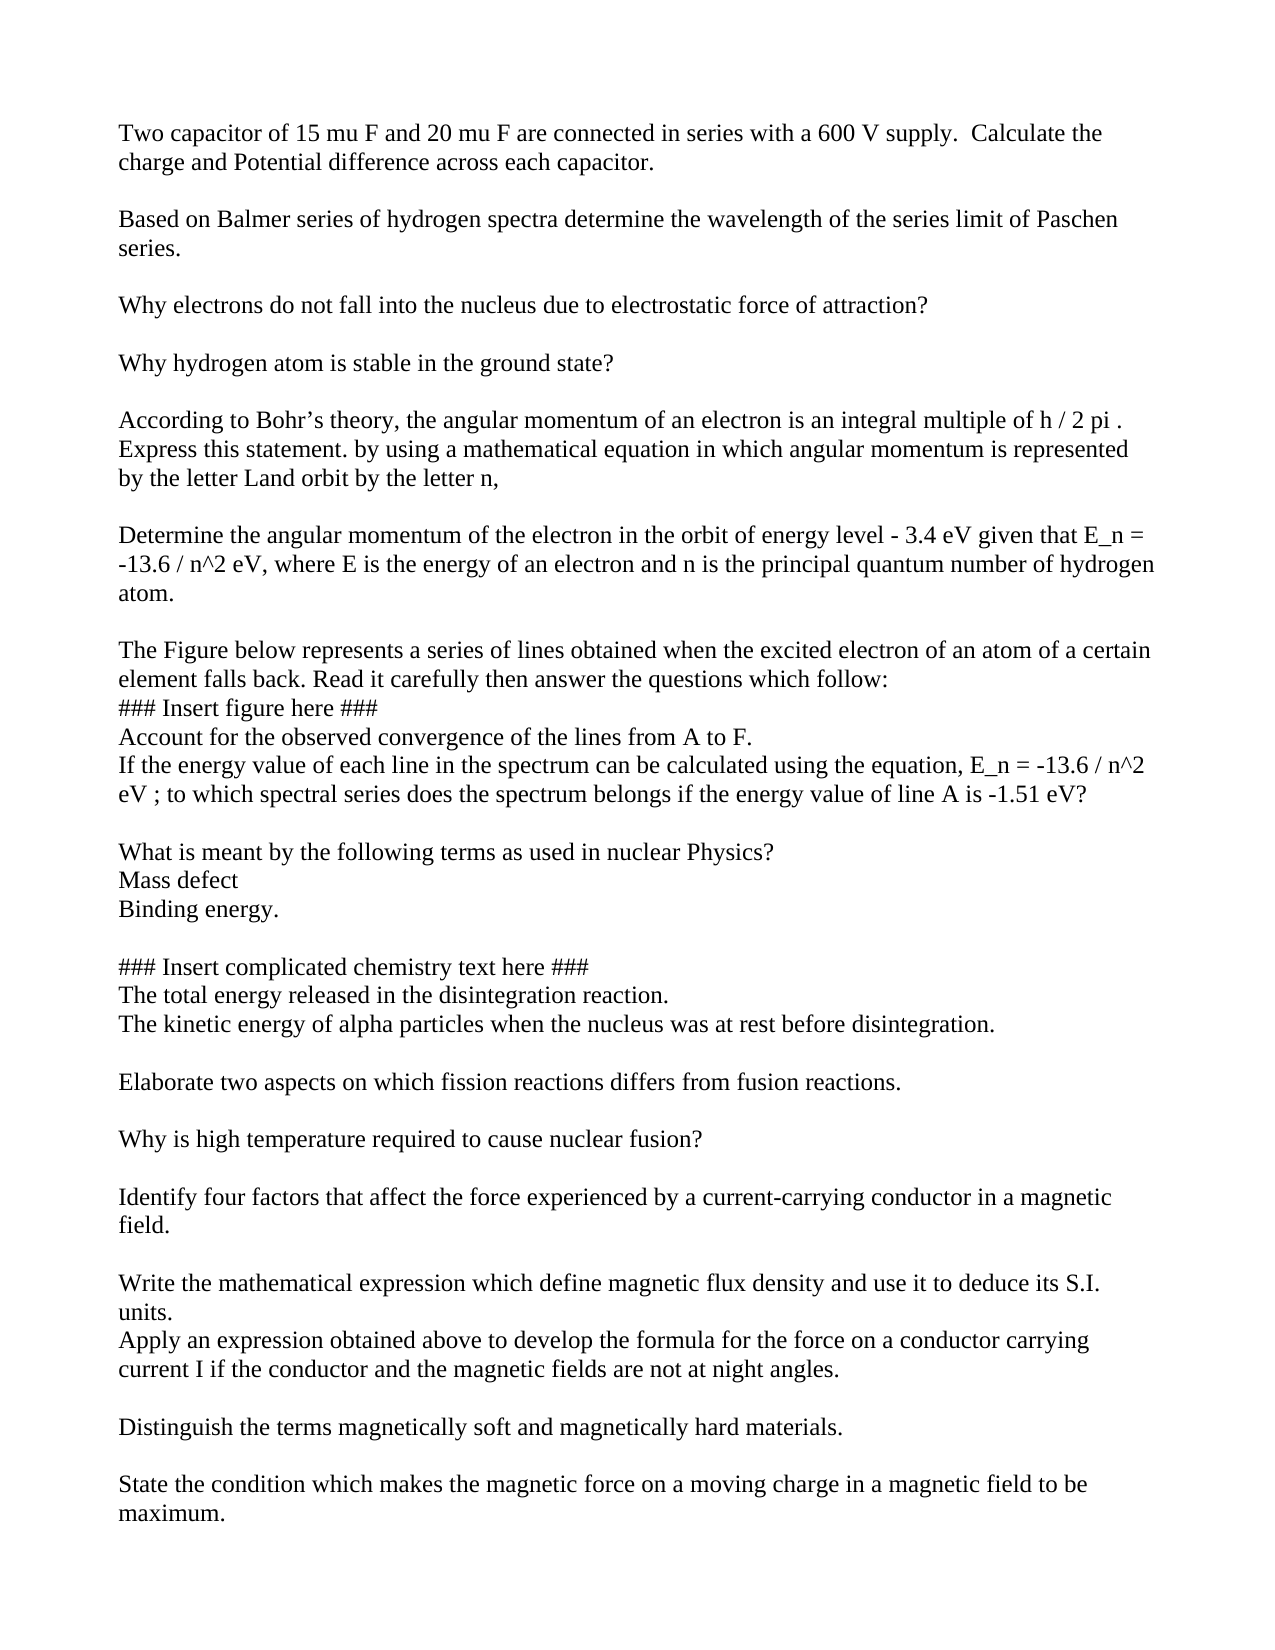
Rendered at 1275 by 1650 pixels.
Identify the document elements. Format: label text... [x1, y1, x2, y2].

text Identify four factors that affect the force experienced by a current-carrying conductor in a magnetic field. [118, 1182, 1157, 1239]
text ### Insert figure here ### [118, 693, 1157, 722]
text Determine the angular momentum of the electron in the orbit of energy level - 3.4 eV given that E_n = -13.6 / n^2 eV, where E is the energy of an electron and n is the principal quantum number of hydrogen atom. [118, 521, 1157, 607]
text Elaborate two aspects on which fission reactions differs from fusion reactions. [118, 1067, 1157, 1096]
text Apply an expression obtained above to develop the formula for the force on a conductor carrying current I if the conductor and the magnetic fields are not at night angles. [118, 1326, 1157, 1383]
text The kinetic energy of alpha particles when the nucleus was at rest before disintegration. [118, 1009, 1157, 1038]
text Distinguish the terms magnetically soft and magnetically hard materials. [118, 1412, 1157, 1441]
text What is meant by the following terms as used in nuclear Physics? [118, 837, 1157, 866]
text Why hydrogen atom is stable in the ground state? [118, 348, 1157, 377]
text Why electrons do not fall into the nucleus due to electrostatic force of attraction? [118, 291, 1157, 319]
text ### Insert complicated chemistry text here ### [118, 952, 1157, 981]
text The total energy released in the disintegration reaction. [118, 981, 1157, 1009]
text State the condition which makes the magnetic force on a moving charge in a magnetic field to be maximum. [118, 1469, 1157, 1527]
text Binding energy. [118, 894, 1157, 923]
text Based on Balmer series of hydrogen spectra determine the wavelength of the series limit of Paschen series. [118, 204, 1157, 262]
text The Figure below represents a series of lines obtained when the excited electron of an atom of a certain element falls back. Read it carefully then answer the questions which follow: [118, 636, 1157, 693]
text Why is high temperature required to cause nuclear fusion? [118, 1124, 1157, 1153]
text If the energy value of each line in the spectrum can be calculated using the equation, E_n = -13.6 / n^2 eV ; to which spectral series does the spectrum belongs if the energy value of line A is -1.51 eV? [118, 751, 1157, 808]
text Mass defect [118, 866, 1157, 894]
text Account for the observed convergence of the lines from A to F. [118, 722, 1157, 751]
text Write the mathematical expression which define magnetic flux density and use it to deduce its S.I. units. [118, 1268, 1157, 1326]
text Two capacitor of 15 mu F and 20 mu F are connected in series with a 600 V supply. Calculate the charge and Potential difference across each capacitor. [118, 118, 1157, 176]
text According to Bohr’s theory, the angular momentum of an electron is an integral multiple of h / 2 pi . Express this statement. by using a mathematical equation in which angular momentum is represented by the letter Land orbit by the letter n, [118, 406, 1157, 492]
